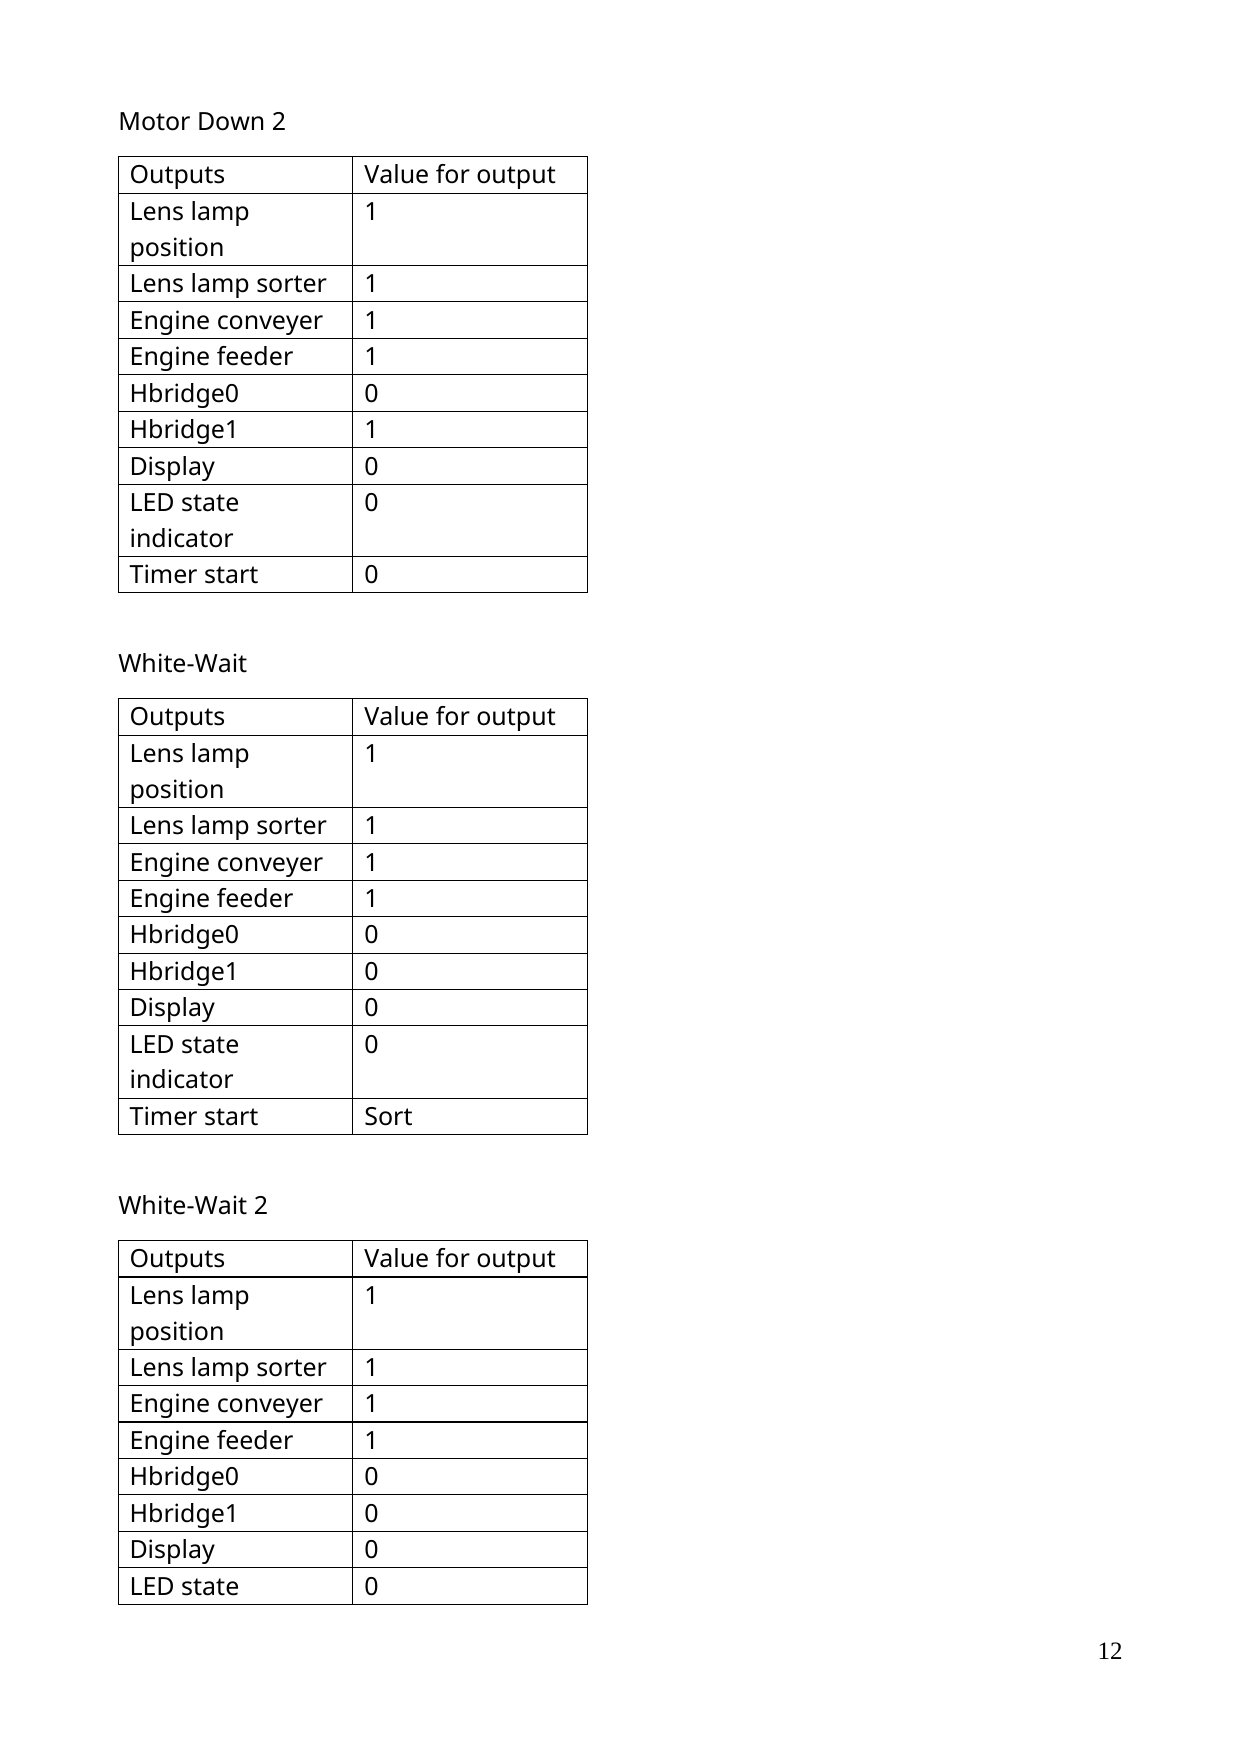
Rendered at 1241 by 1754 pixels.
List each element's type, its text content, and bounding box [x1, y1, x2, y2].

table_cell 1 [353, 412, 587, 447]
table_cell Hbridge1 [119, 1495, 352, 1531]
table_cell Lens lamp sorter [119, 266, 352, 301]
table_cell Hbridge1 [119, 412, 352, 447]
text White-Wait [118, 646, 1122, 680]
table_cell Hbridge0 [119, 375, 352, 411]
table_cell 0 [353, 917, 587, 952]
table_cell Hbridge1 [119, 954, 352, 989]
table_cell Lens lamp sorter [119, 1350, 352, 1385]
table_cell Engine conveyer [119, 1386, 352, 1421]
table_cell 1 [353, 881, 587, 916]
table_cell Lens lamp position [119, 736, 352, 807]
table_cell Engine conveyer [119, 302, 352, 338]
table_header Outputs [119, 699, 352, 734]
table_cell Lens lamp position [119, 194, 352, 265]
table_cell 1 [353, 808, 587, 843]
text Motor Down 2 [118, 104, 1122, 138]
table_cell 1 [353, 1278, 587, 1348]
table_cell 0 [353, 954, 587, 989]
table_cell 1 [353, 266, 587, 301]
table_cell 1 [353, 302, 587, 338]
table_header Value for output [353, 1241, 587, 1276]
table_cell Engine feeder [119, 339, 352, 374]
table_cell 0 [353, 1026, 587, 1098]
table_cell Display [119, 990, 352, 1025]
table_cell Engine feeder [119, 1423, 352, 1458]
table_header Outputs [119, 157, 352, 193]
table_cell 1 [353, 1423, 587, 1458]
table_cell 0 [353, 1532, 587, 1567]
table_cell LED state [119, 1568, 352, 1604]
table_cell Lens lamp position [119, 1278, 352, 1348]
table_cell 1 [353, 736, 587, 807]
table_cell LED state indicator [119, 485, 352, 556]
table_cell Lens lamp sorter [119, 808, 352, 843]
table_cell 0 [353, 990, 587, 1025]
table_cell Display [119, 1532, 352, 1567]
table_cell 0 [353, 375, 587, 411]
table_cell Hbridge0 [119, 1459, 352, 1494]
table_header Value for output [353, 699, 587, 734]
table_cell 0 [353, 557, 587, 592]
table_cell 0 [353, 485, 587, 556]
table_cell 0 [353, 1495, 587, 1531]
table_cell 0 [353, 1459, 587, 1494]
table_header Outputs [119, 1241, 352, 1276]
table_cell 1 [353, 194, 587, 265]
table_cell 0 [353, 448, 587, 483]
table_cell 1 [353, 844, 587, 879]
table_cell Timer start [119, 1099, 352, 1134]
text White-Wait 2 [118, 1187, 1122, 1222]
table_cell 0 [353, 1568, 587, 1604]
table_cell Display [119, 448, 352, 483]
table_cell LED state indicator [119, 1026, 352, 1098]
table_cell Engine feeder [119, 881, 352, 916]
table_cell 1 [353, 1350, 587, 1385]
table_cell Hbridge0 [119, 917, 352, 952]
table_cell 1 [353, 1386, 587, 1421]
table_cell Sort [353, 1099, 587, 1134]
table_cell 1 [353, 339, 587, 374]
table_cell Engine conveyer [119, 844, 352, 879]
table_cell Timer start [119, 557, 352, 592]
table_header Value for output [353, 157, 587, 193]
